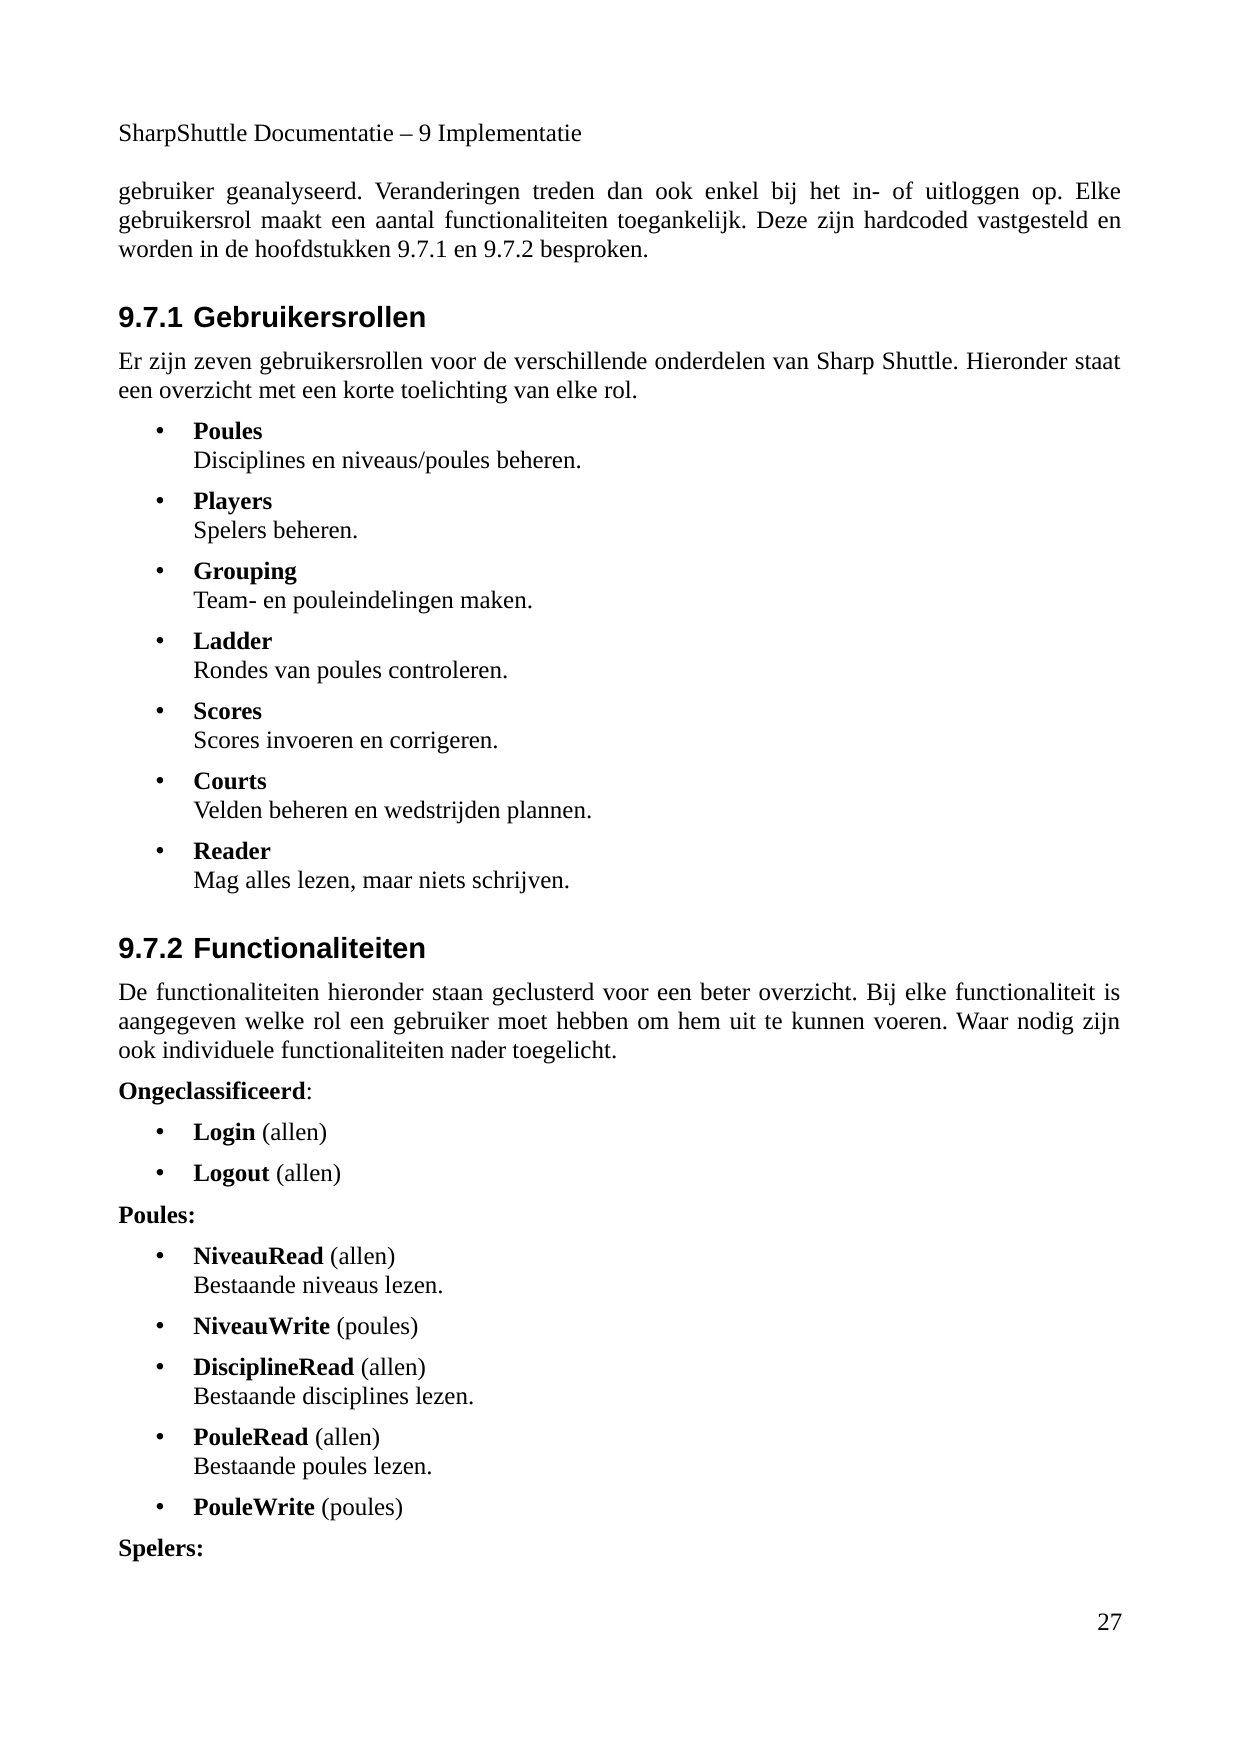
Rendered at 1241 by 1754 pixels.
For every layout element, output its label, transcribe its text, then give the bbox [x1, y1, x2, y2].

list Reader Mag alles lezen, maar niets schrijven. [156, 836, 1122, 894]
text Spelers: [118, 1533, 1122, 1562]
subtitle Functionaliteiten [118, 931, 1122, 965]
text Er zijn zeven gebruikersrollen voor de verschillende onderdelen van Sharp Shuttle. Hieronder staat een overzicht met een korte toelichting van elke rol. [118, 346, 1122, 404]
list NiveauRead (allen) Bestaande niveaus lezen. [156, 1241, 1122, 1298]
text De functionaliteiten hieronder staan geclusterd voor een beter overzicht. Bij elke functionaliteit is aangegeven welke rol een gebruiker moet hebben om hem uit te kunnen voeren. Waar nodig zijn ook individuele functionaliteiten nader toegelicht. [118, 977, 1122, 1063]
list Players Spelers beheren. [156, 486, 1122, 544]
list DisciplineRead (allen) Bestaande disciplines lezen. [156, 1352, 1122, 1410]
list PouleRead (allen) Bestaande poules lezen. [156, 1422, 1122, 1480]
list Logout (allen) [156, 1158, 1122, 1187]
list Grouping Team- en pouleindelingen maken. [156, 556, 1122, 614]
subtitle Gebruikersrollen [118, 300, 1122, 334]
list Courts Velden beheren en wedstrijden plannen. [156, 766, 1122, 824]
list PouleWrite (poules) [156, 1492, 1122, 1521]
list NiveauWrite (poules) [156, 1311, 1122, 1340]
text gebruiker geanalyseerd. Veranderingen treden dan ook enkel bij het in- of uitloggen op. Elke gebruikersrol maakt een aantal functionaliteiten toegankelijk. Deze zijn hardcoded vastgesteld en worden in de hoofdstukken 9.7.1 en 9.7.2 besproken. [118, 176, 1122, 263]
list Login (allen) [156, 1117, 1122, 1146]
list Poules Disciplines en niveaus/poules beheren. [156, 416, 1122, 474]
text Poules: [118, 1200, 1122, 1228]
list Scores Scores invoeren en corrigeren. [156, 696, 1122, 754]
list Ladder Rondes van poules controleren. [156, 626, 1122, 684]
text Ongeclassificeerd: [118, 1076, 1122, 1105]
